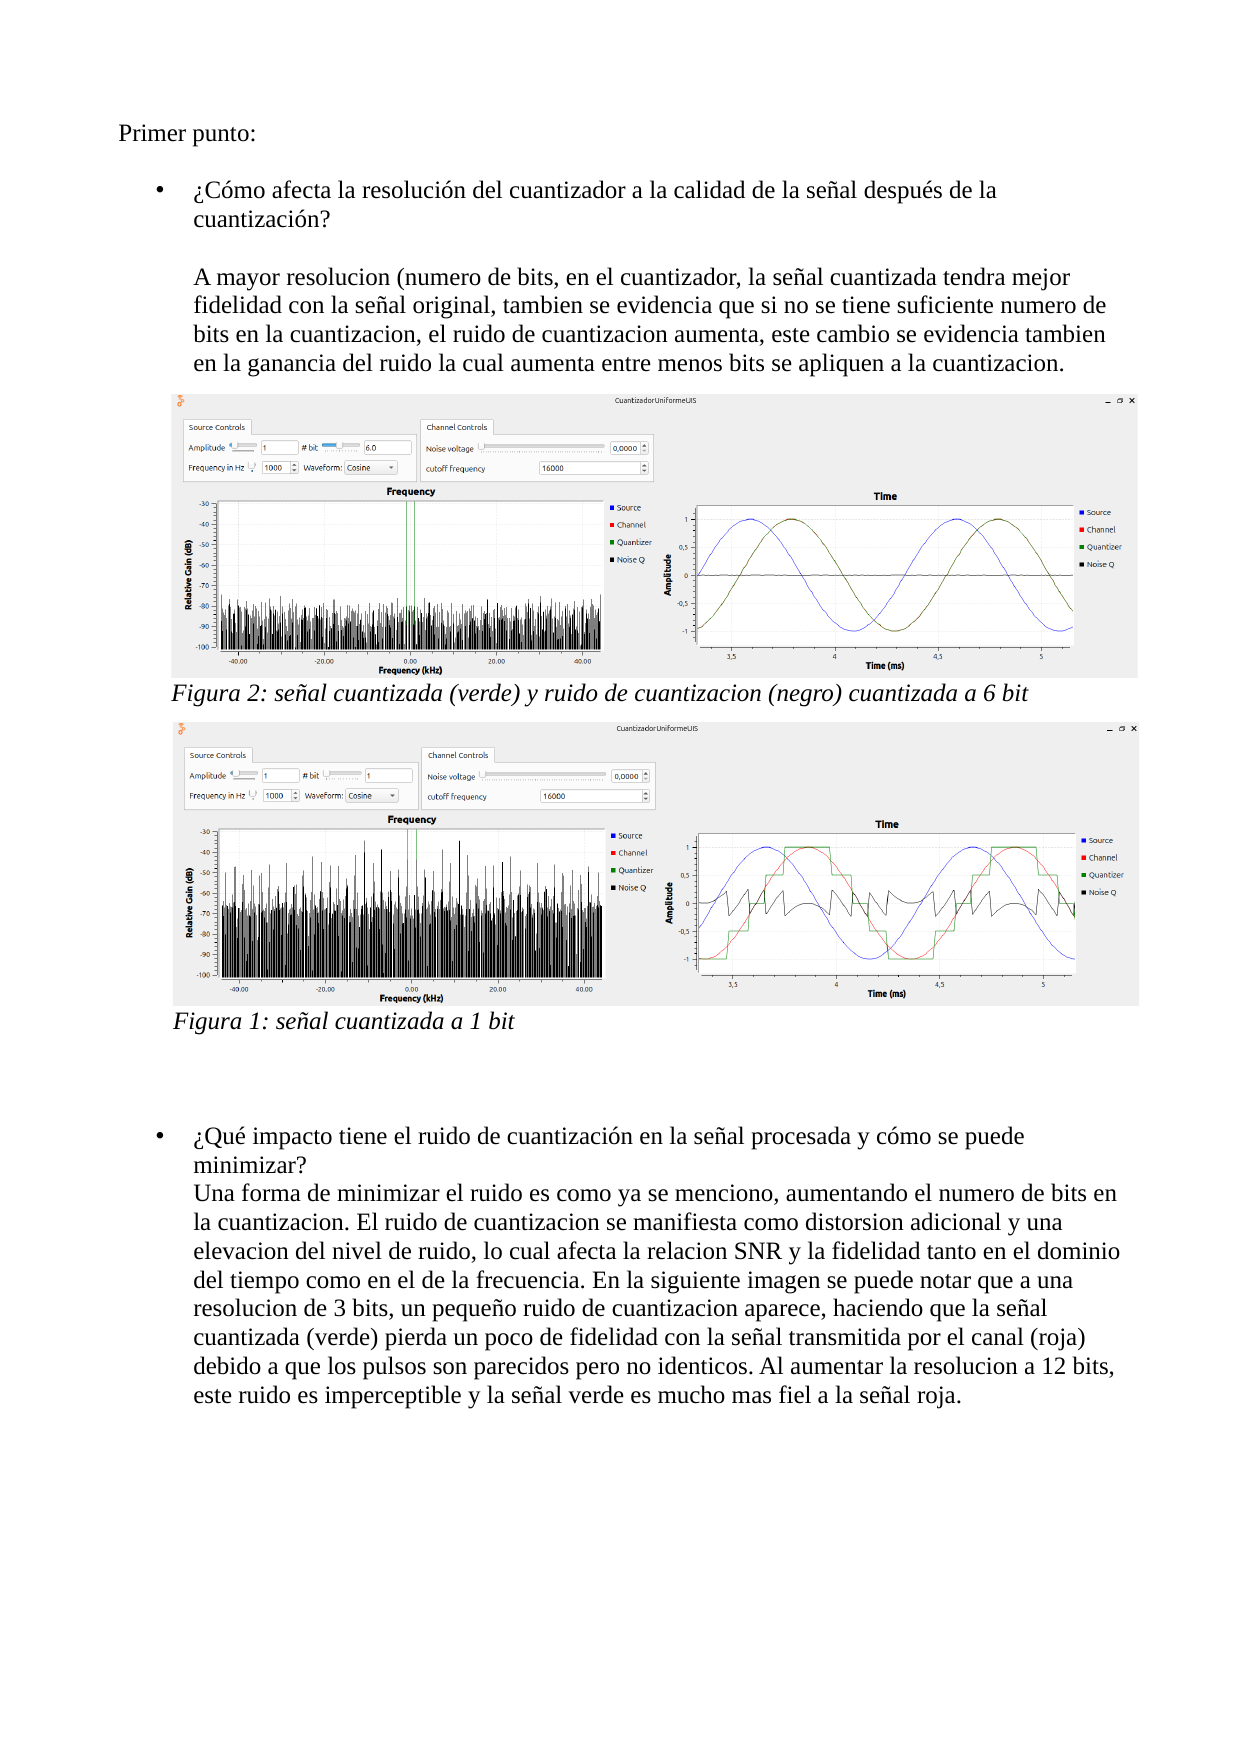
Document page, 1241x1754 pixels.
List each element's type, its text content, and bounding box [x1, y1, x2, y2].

list ¿Cómo afecta la resolución del cuantizador a la calidad de la señal después de la cuantización? [156, 176, 1122, 233]
list ¿Qué impacto tiene el ruido de cuantización en la señal procesada y cómo se puede minimizar? [156, 1121, 1122, 1178]
picture [171, 394, 1138, 678]
list A mayor resolucion (numero de bits, en el cuantizador, la señal cuantizada tendra mejor fidelidad con la señal original, tambien se evidencia que si no se tiene suficiente numero de bits en la cuantizacion, el ruido de cuantizacion aumenta, este cambio se evidencia tambien en la ganancia del ruido la cual aumenta entre menos bits se apliquen a la cuantizacion. [156, 233, 1122, 377]
picture [172, 722, 1140, 1006]
text Figura 2: señal cuantizada (verde) y ruido de cuantizacion (negro) cuantizada a 6 bit [171, 678, 1138, 707]
text Figura 1: señal cuantizada a 1 bit [173, 1006, 1139, 1035]
text Primer punto: [118, 118, 1122, 147]
list Una forma de minimizar el ruido es como ya se menciono, aumentando el numero de bits en la cuantizacion. El ruido de cuantizacion se manifiesta como distorsion adicional y una elevacion del nivel de ruido, lo cual afecta la relacion SNR y la fidelidad tanto en el dominio del tiempo como en el de la frecuencia. En la siguiente imagen se puede notar que a una resolucion de 3 bits, un pequeño ruido de cuantizacion aparece, haciendo que la señal cuantizada (verde) pierda un poco de fidelidad con la señal transmitida por el canal (roja) debido a que los pulsos son parecidos pero no identicos. Al aumentar la resolucion a 12 bits, este ruido es imperceptible y la señal verde es mucho mas fiel a la señal roja. [156, 1178, 1122, 1408]
